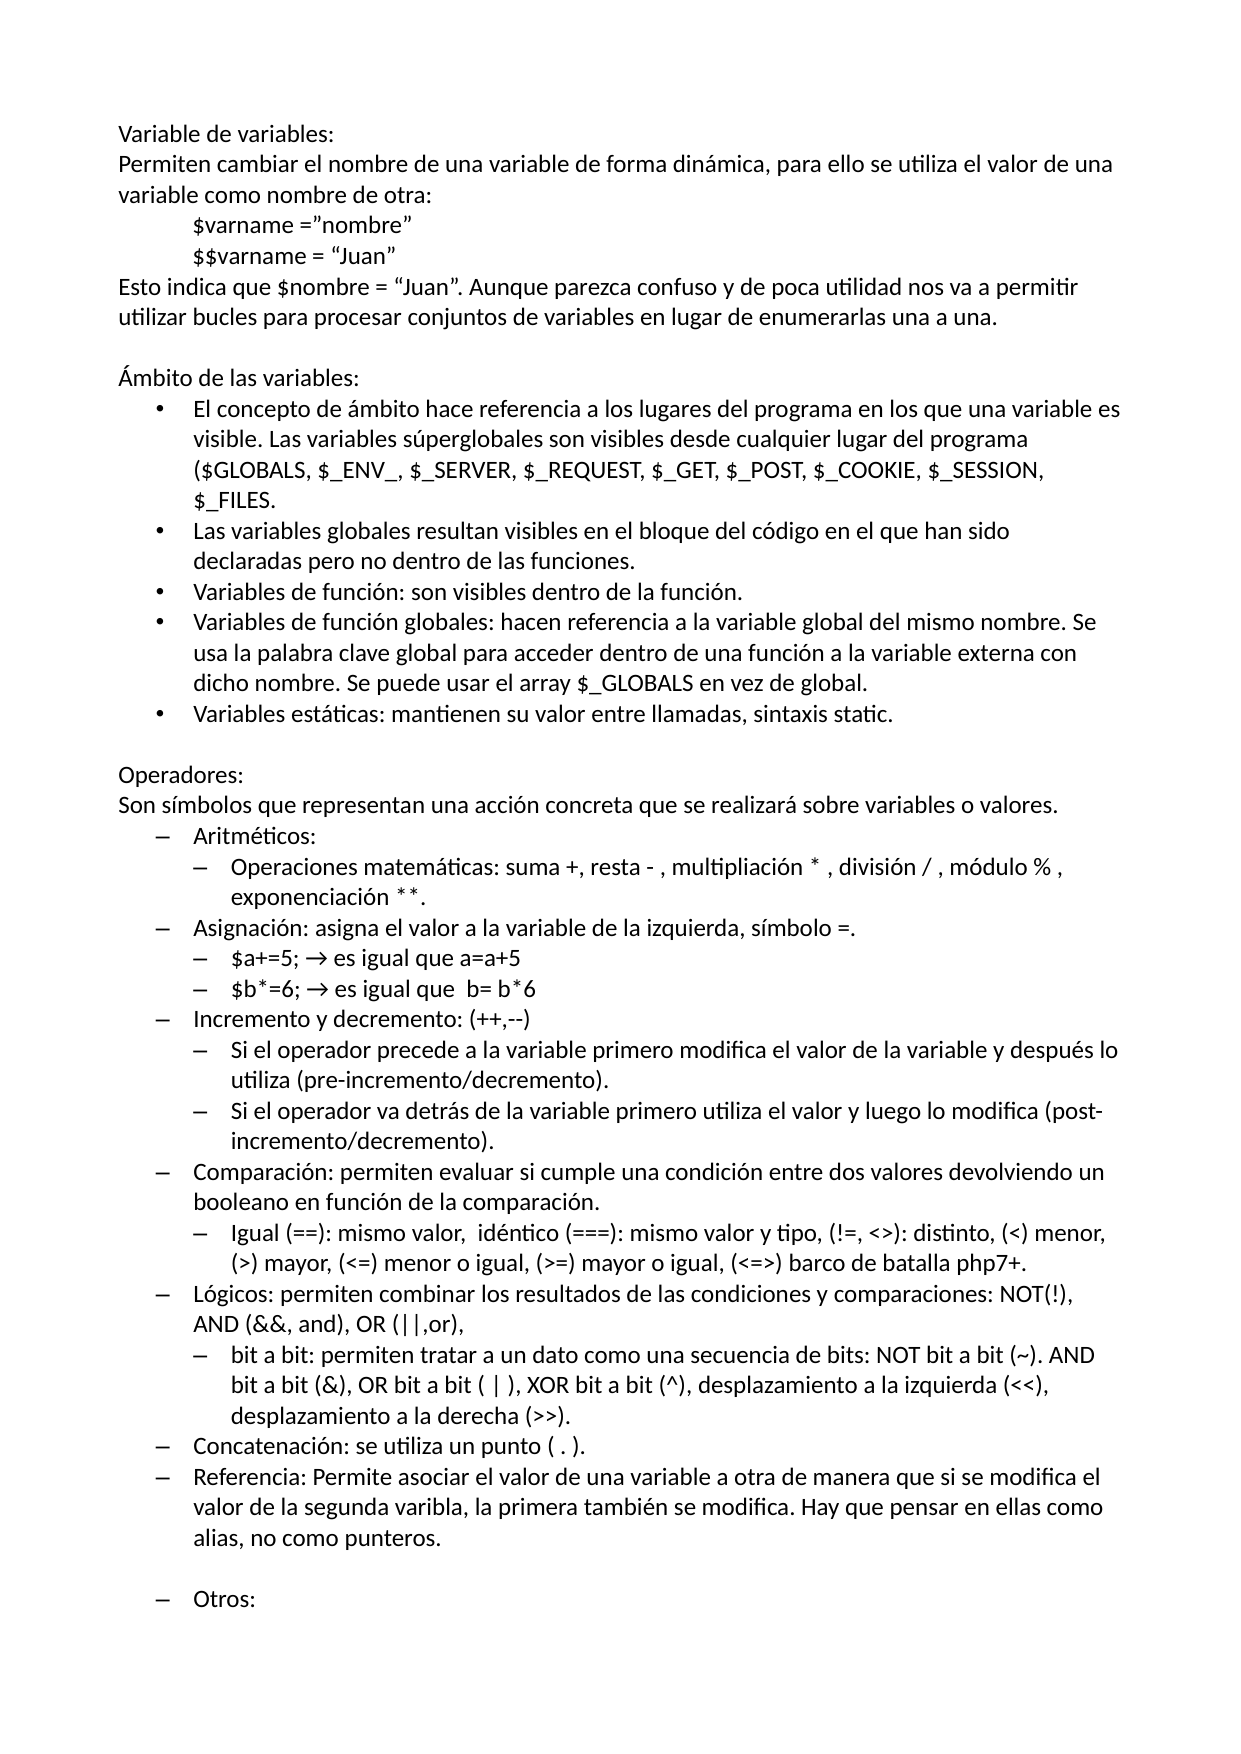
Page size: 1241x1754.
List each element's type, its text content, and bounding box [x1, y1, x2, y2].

list Si el operador precede a la variable primero modifica el valor de la variable y después lo utiliza (pre-incremento/decremento). [193, 1034, 1122, 1095]
text Esto indica que $nombre = “Juan”. Aunque parezca confuso y de poca utilidad nos va a permitir utilizar bucles para procesar conjuntos de variables en lugar de enumerarlas una a una. [118, 271, 1122, 332]
list Operaciones matemáticas: suma +, resta - , multipliación * , división / , módulo % , exponenciación **. [193, 851, 1122, 912]
list El concepto de ámbito hace referencia a los lugares del programa en los que una variable es visible. Las variables súperglobales son visibles desde cualquier lugar del programa ($GLOBALS, $_ENV_, $_SERVER, $_REQUEST, $_GET, $_POST, $_COOKIE, $_SESSION, $_FILES. [156, 393, 1122, 515]
list Otros: [156, 1583, 1122, 1614]
list Las variables globales resultan visibles en el bloque del código en el que han sido declaradas pero no dentro de las funciones. [156, 515, 1122, 576]
list Comparación: permiten evaluar si cumple una condición entre dos valores devolviendo un booleano en función de la comparación. [156, 1156, 1122, 1217]
text Permiten cambiar el nombre de una variable de forma dinámica, para ello se utiliza el valor de una variable como nombre de otra: [118, 149, 1122, 210]
text $varname =”nombre” [118, 210, 1122, 240]
text Son símbolos que representan una acción concreta que se realizará sobre variables o valores. [118, 789, 1122, 820]
list Concatenación: se utiliza un punto ( . ). [156, 1431, 1122, 1461]
list Incremento y decremento: (++,--) [156, 1003, 1122, 1034]
list Variables de función: son visibles dentro de la función. [156, 576, 1122, 606]
text Ámbito de las variables: [118, 362, 1122, 393]
list Lógicos: permiten combinar los resultados de las condiciones y comparaciones: NOT(!), AND (&&, and), OR (||,or), [156, 1278, 1122, 1339]
list Asignación: asigna el valor a la variable de la izquierda, símbolo =. [156, 912, 1122, 942]
list $a+=5; → es igual que a=a+5 [193, 942, 1122, 973]
list Aritméticos: [156, 820, 1122, 851]
text Variable de variables: [118, 118, 1122, 149]
list Igual (==): mismo valor, idéntico (===): mismo valor y tipo, (!=, <>): distinto, (<) menor, (>) mayor, (<=) menor o igual, (>=) mayor o igual, (<=>) barco de batalla php7+. [193, 1217, 1122, 1278]
list bit a bit: permiten tratar a un dato como una secuencia de bits: NOT bit a bit (~). AND bit a bit (&), OR bit a bit ( | ), XOR bit a bit (^), desplazamiento a la izquierda (<<), desplazamiento a la derecha (>>). [193, 1339, 1122, 1431]
text Operadores: [118, 759, 1122, 789]
list Si el operador va detrás de la variable primero utiliza el valor y luego lo modifica (post-incremento/decremento). [193, 1095, 1122, 1156]
list Referencia: Permite asociar el valor de una variable a otra de manera que si se modifica el valor de la segunda varibla, la primera también se modifica. Hay que pensar en ellas como alias, no como punteros. [156, 1461, 1122, 1553]
list Variables estáticas: mantienen su valor entre llamadas, sintaxis static. [156, 698, 1122, 728]
list $b*=6; → es igual que b= b*6 [193, 973, 1122, 1003]
text $$varname = “Juan” [118, 240, 1122, 271]
list Variables de función globales: hacen referencia a la variable global del mismo nombre. Se usa la palabra clave global para acceder dentro de una función a la variable externa con dicho nombre. Se puede usar el array $_GLOBALS en vez de global. [156, 606, 1122, 698]
